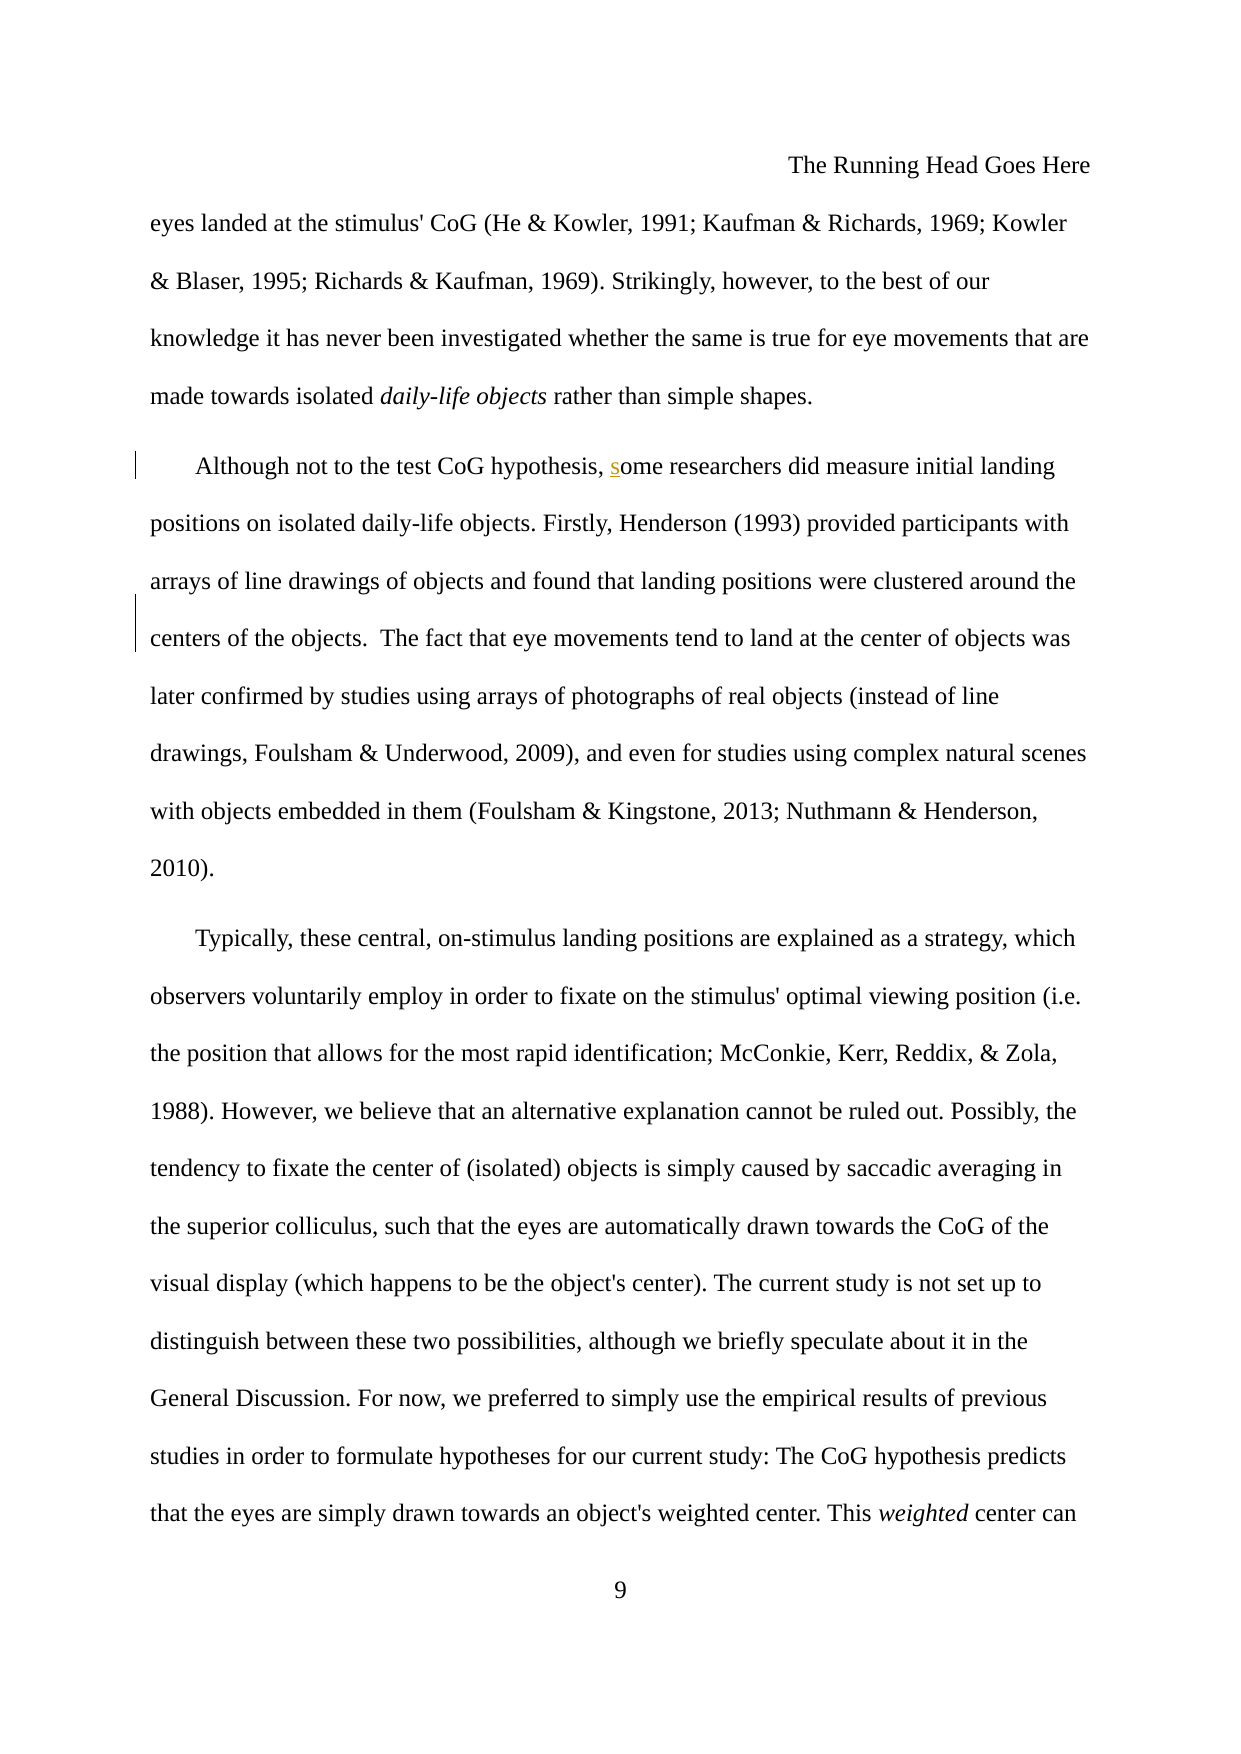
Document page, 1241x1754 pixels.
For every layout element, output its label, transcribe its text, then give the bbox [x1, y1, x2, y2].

text eyes landed at the stimulus' CoG (He & Kowler, 1991; Kaufman & Richards, 1969; Kowler & Blaser, 1995; Richards & Kaufman, 1969). Strikingly, however, to the best of our knowledge it has never been investigated whether the same is true for eye movements that are made towards isolated daily-life objects rather than simple shapes. [150, 208, 1091, 409]
text Typically, these central, on-stimulus landing positions are explained as a strategy, which observers voluntarily employ in order to fixate on the stimulus' optimal viewing position (i.e. the position that allows for the most rapid identification; McConkie, Kerr, Reddix, & Zola, 1988). However, we believe that an alternative explanation cannot be ruled out. Possibly, the tendency to fixate the center of (isolated) objects is simply caused by saccadic averaging in the superior colliculus, such that the eyes are automatically drawn towards the CoG of the visual display (which happens to be the object's center). The current study is not set up to distinguish between these two possibilities, although we briefly speculate about it in the General Discussion. For now, we preferred to simply use the empirical results of previous studies in order to formulate hypotheses for our current study: The CoG hypothesis predicts that the eyes are simply drawn towards an object's weighted center. This weighted center can [150, 923, 1091, 1527]
text Although not to the test CoG hypothesis, some researchers did measure initial landing positions on isolated daily-life objects. Firstly, Henderson (1993) provided participants with arrays of line drawings of objects and found that landing positions were clustered around the centers of the objects. The fact that eye movements tend to land at the center of objects was later confirmed by studies using arrays of photographs of real objects (instead of line drawings, Foulsham & Underwood, 2009), and even for studies using complex natural scenes with objects embedded in them (Foulsham & Kingstone, 2013; Nuthmann & Henderson, 2010). [150, 451, 1091, 882]
